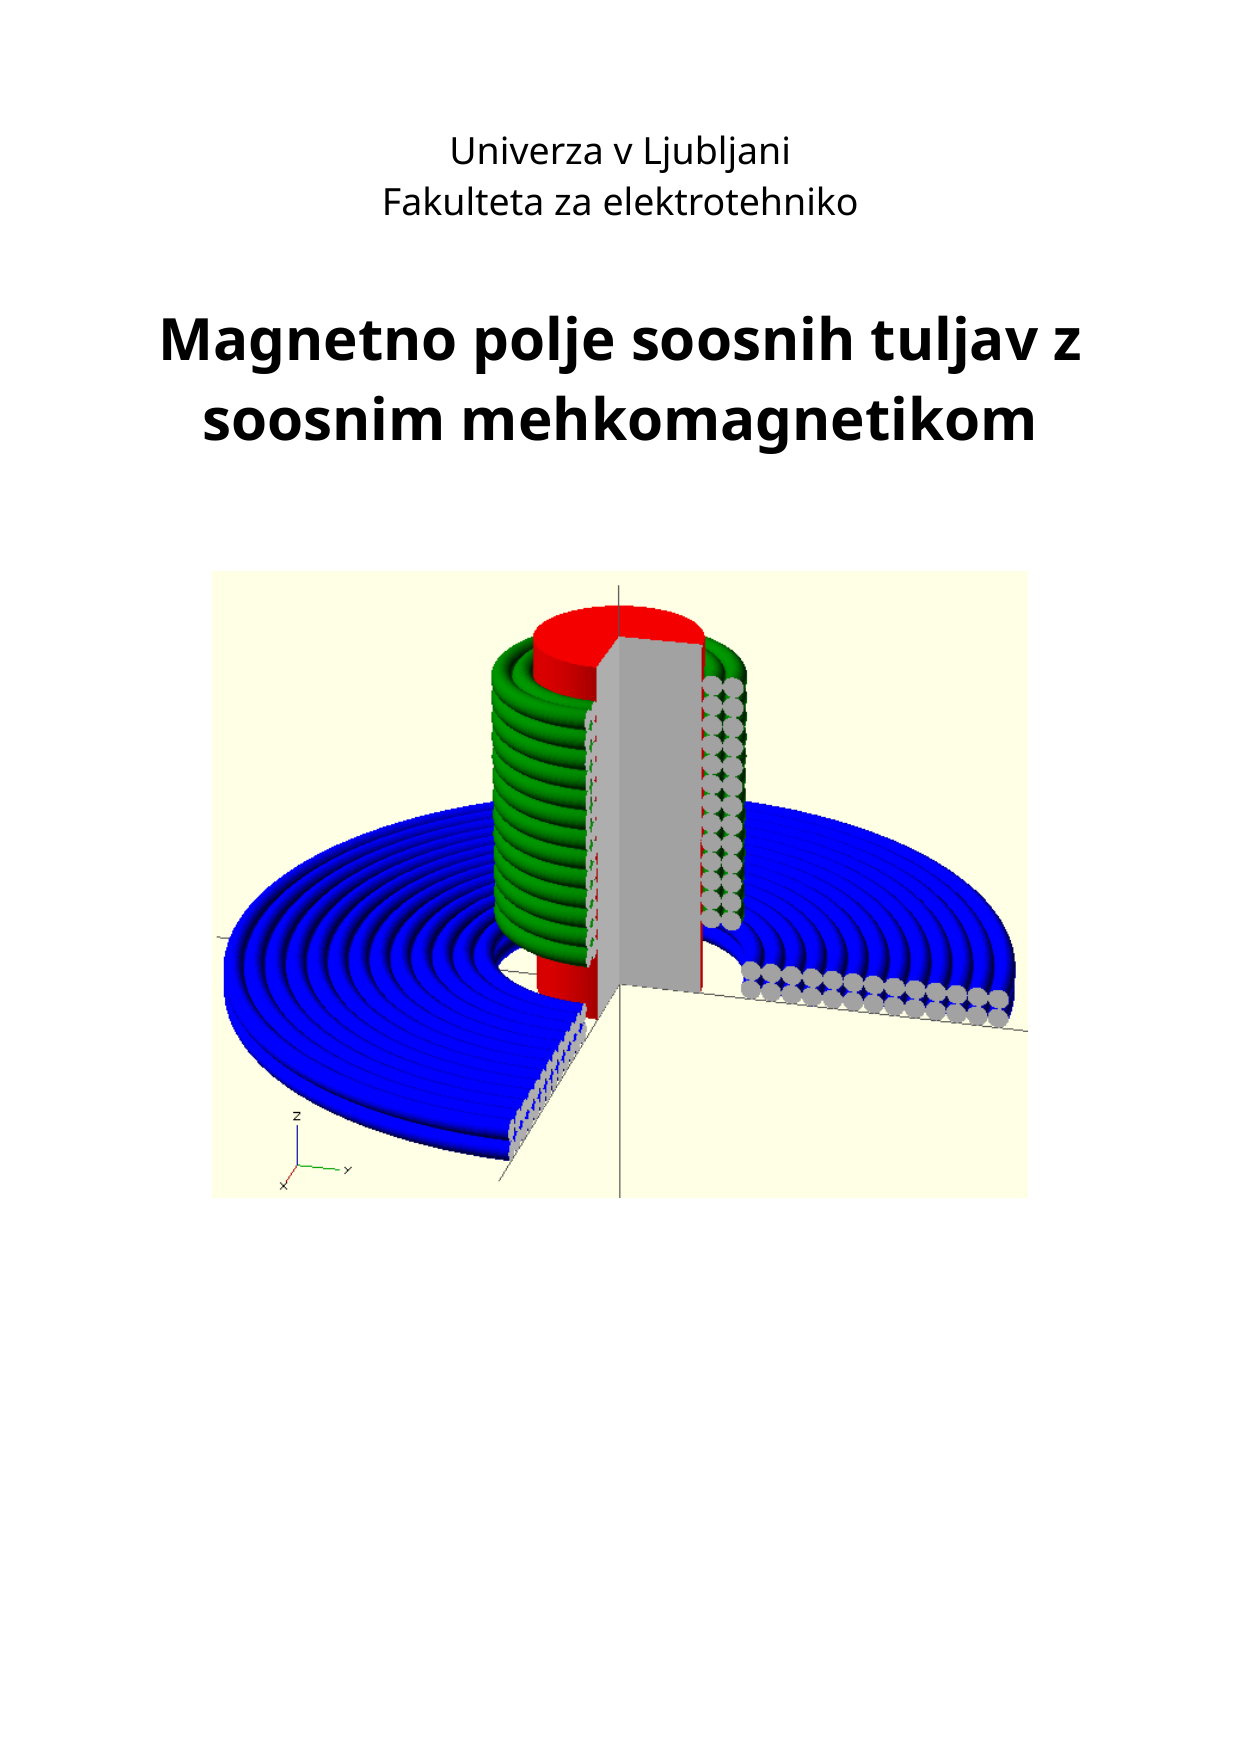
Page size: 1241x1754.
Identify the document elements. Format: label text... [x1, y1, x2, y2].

title Magnetno polje soosnih tuljav z soosnim mehkomagnetikom [118, 298, 1122, 457]
picture [212, 571, 1029, 1198]
subtitle Univerza v Ljubljani Fakulteta za elektrotehniko [118, 124, 1122, 226]
